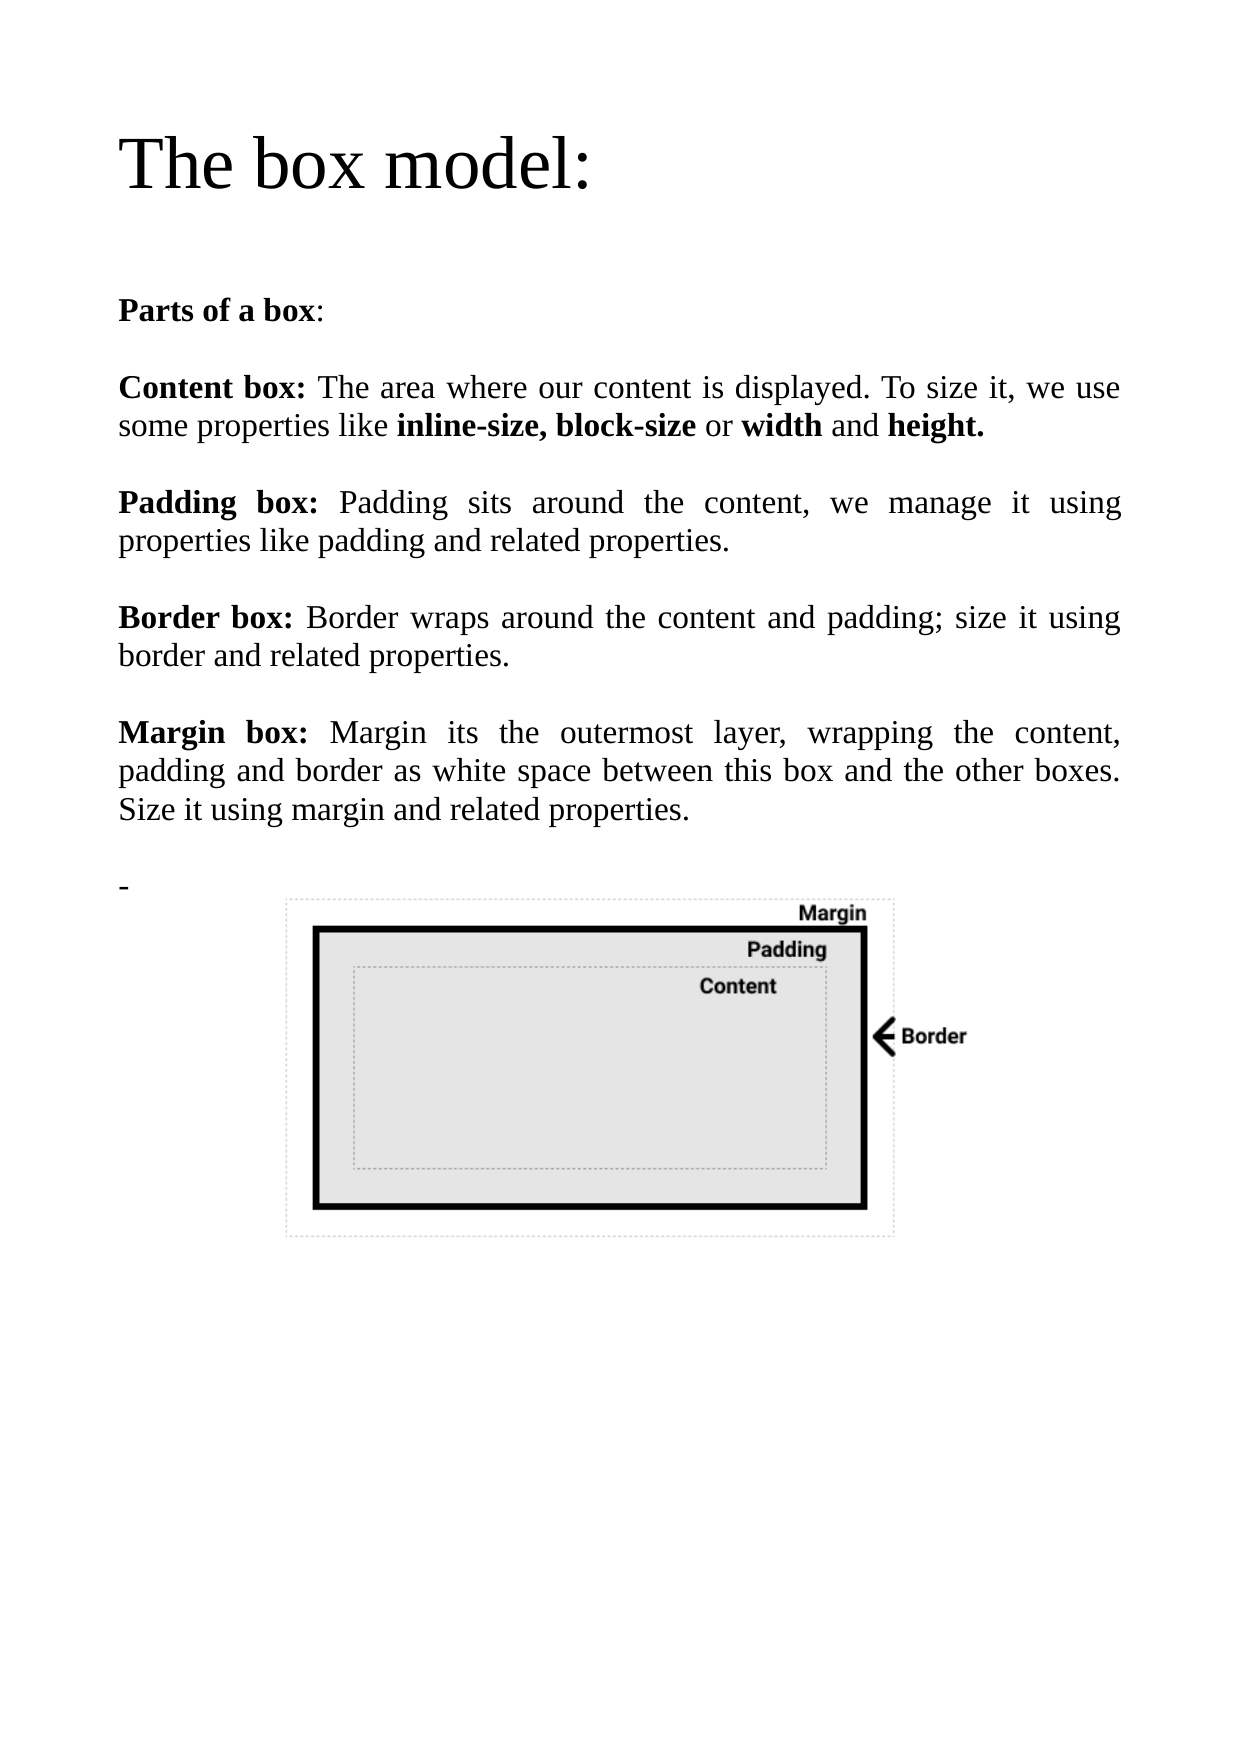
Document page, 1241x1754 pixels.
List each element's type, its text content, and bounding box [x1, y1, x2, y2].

text Padding box: Padding sits around the content, we manage it using properties like padding and related properties. [118, 482, 1122, 559]
text Margin box: Margin its the outermost layer, wrapping the content, padding and border as white space between this box and the other boxes. Size it using margin and related properties. [118, 712, 1122, 827]
text - [118, 866, 1122, 1364]
text The box model: [118, 118, 1122, 204]
text Parts of a box: [118, 291, 1122, 329]
picture [252, 865, 988, 1271]
text Border box: Border wraps around the content and padding; size it using border and related properties. [118, 597, 1122, 674]
text Content box: The area where our content is displayed. To size it, we use some properties like inline-size, block-size or width and height. [118, 367, 1122, 444]
